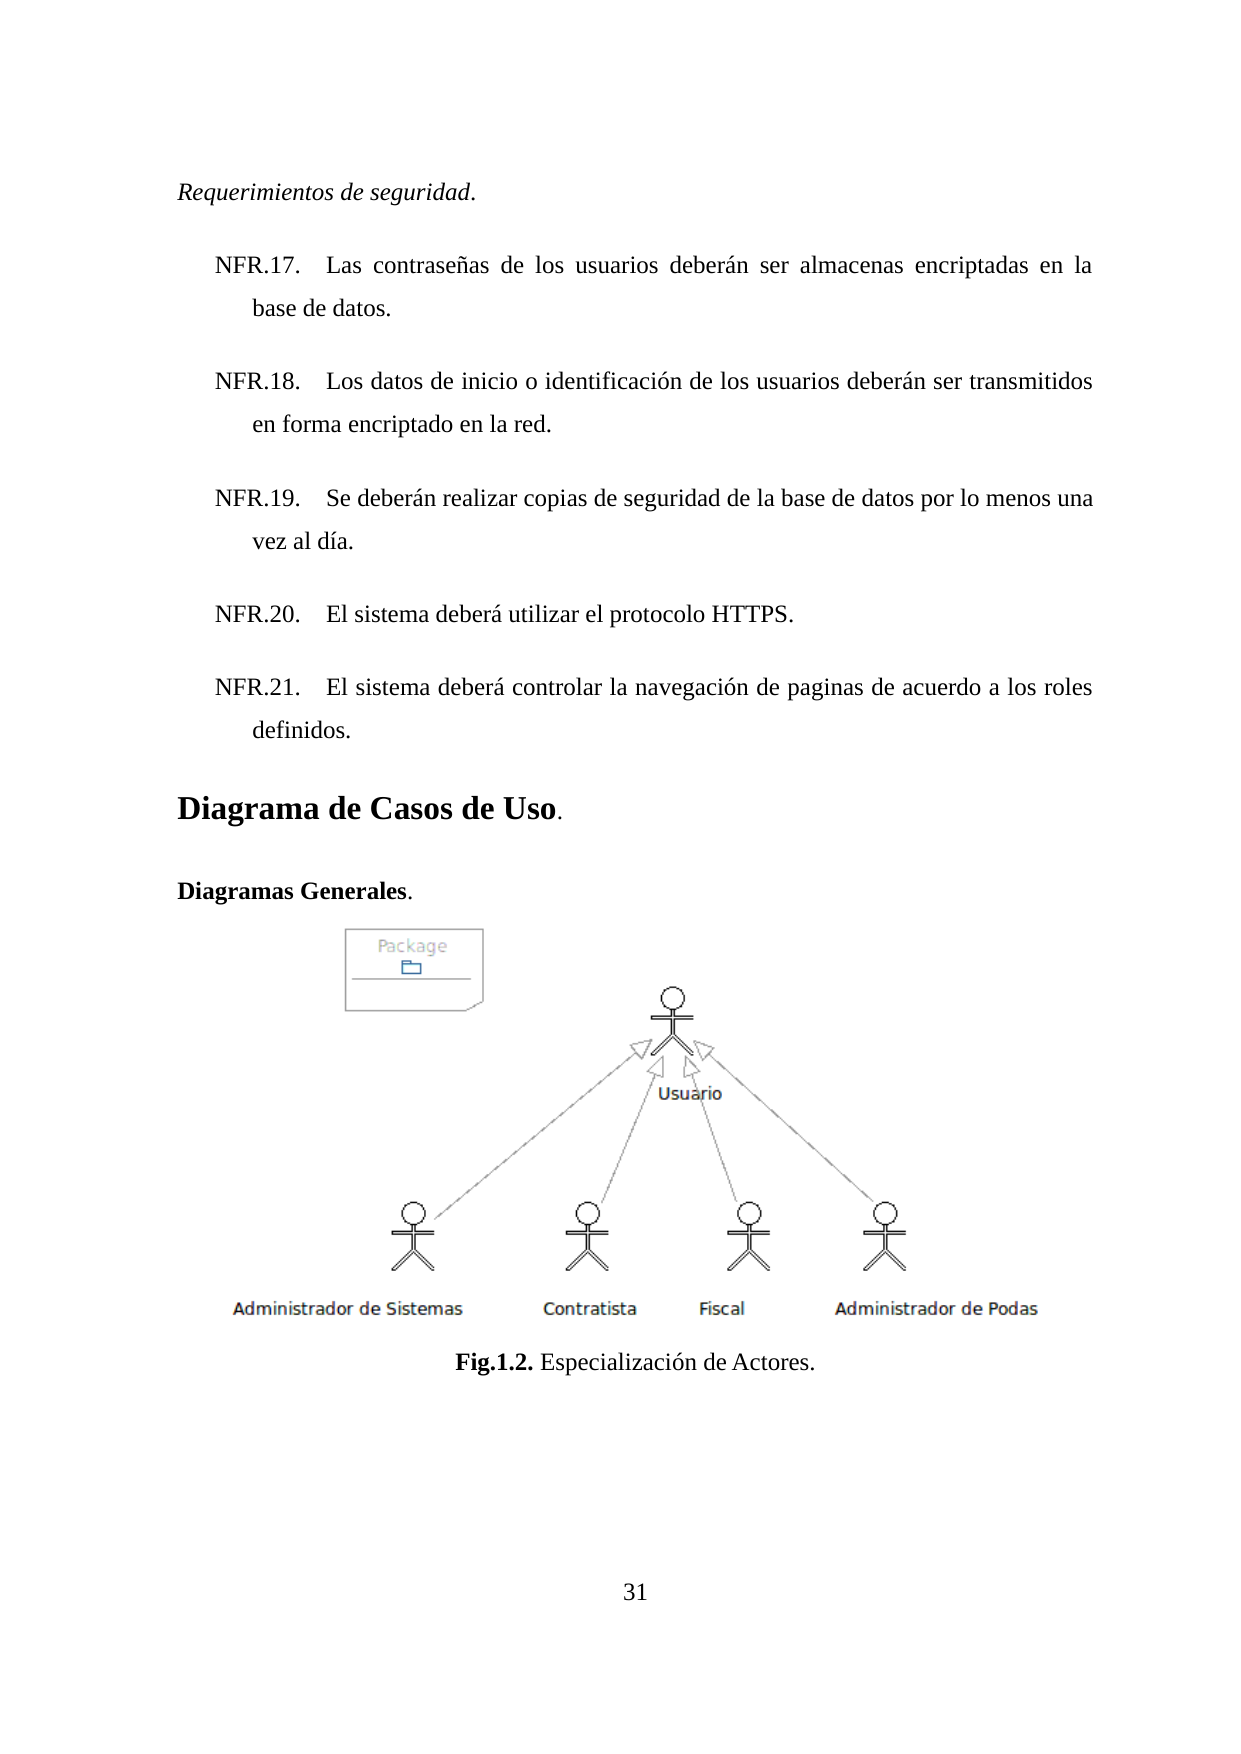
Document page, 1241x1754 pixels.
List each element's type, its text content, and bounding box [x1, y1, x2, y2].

text Diagrama de Casos de Uso. [175, 788, 1093, 827]
text Requerimientos de seguridad. [175, 177, 1093, 206]
list Los datos de inicio o identificación de los usuarios deberán ser transmitidos en forma encriptado en la red. [214, 366, 1093, 438]
list Se deberán realizar copias de seguridad de la base de datos por lo menos una vez al día. [214, 483, 1093, 554]
list El sistema deberá utilizar el protocolo HTTPS. [214, 599, 1093, 628]
text Fig.1.2. Especialización de Actores. [175, 949, 1093, 1376]
text Diagramas Generales. [175, 876, 1093, 904]
list El sistema deberá controlar la navegación de paginas de acuerdo a los roles definidos. [214, 672, 1093, 744]
picture [219, 916, 1052, 1333]
list Las contraseñas de los usuarios deberán ser almacenas encriptadas en la base de datos. [214, 250, 1093, 322]
